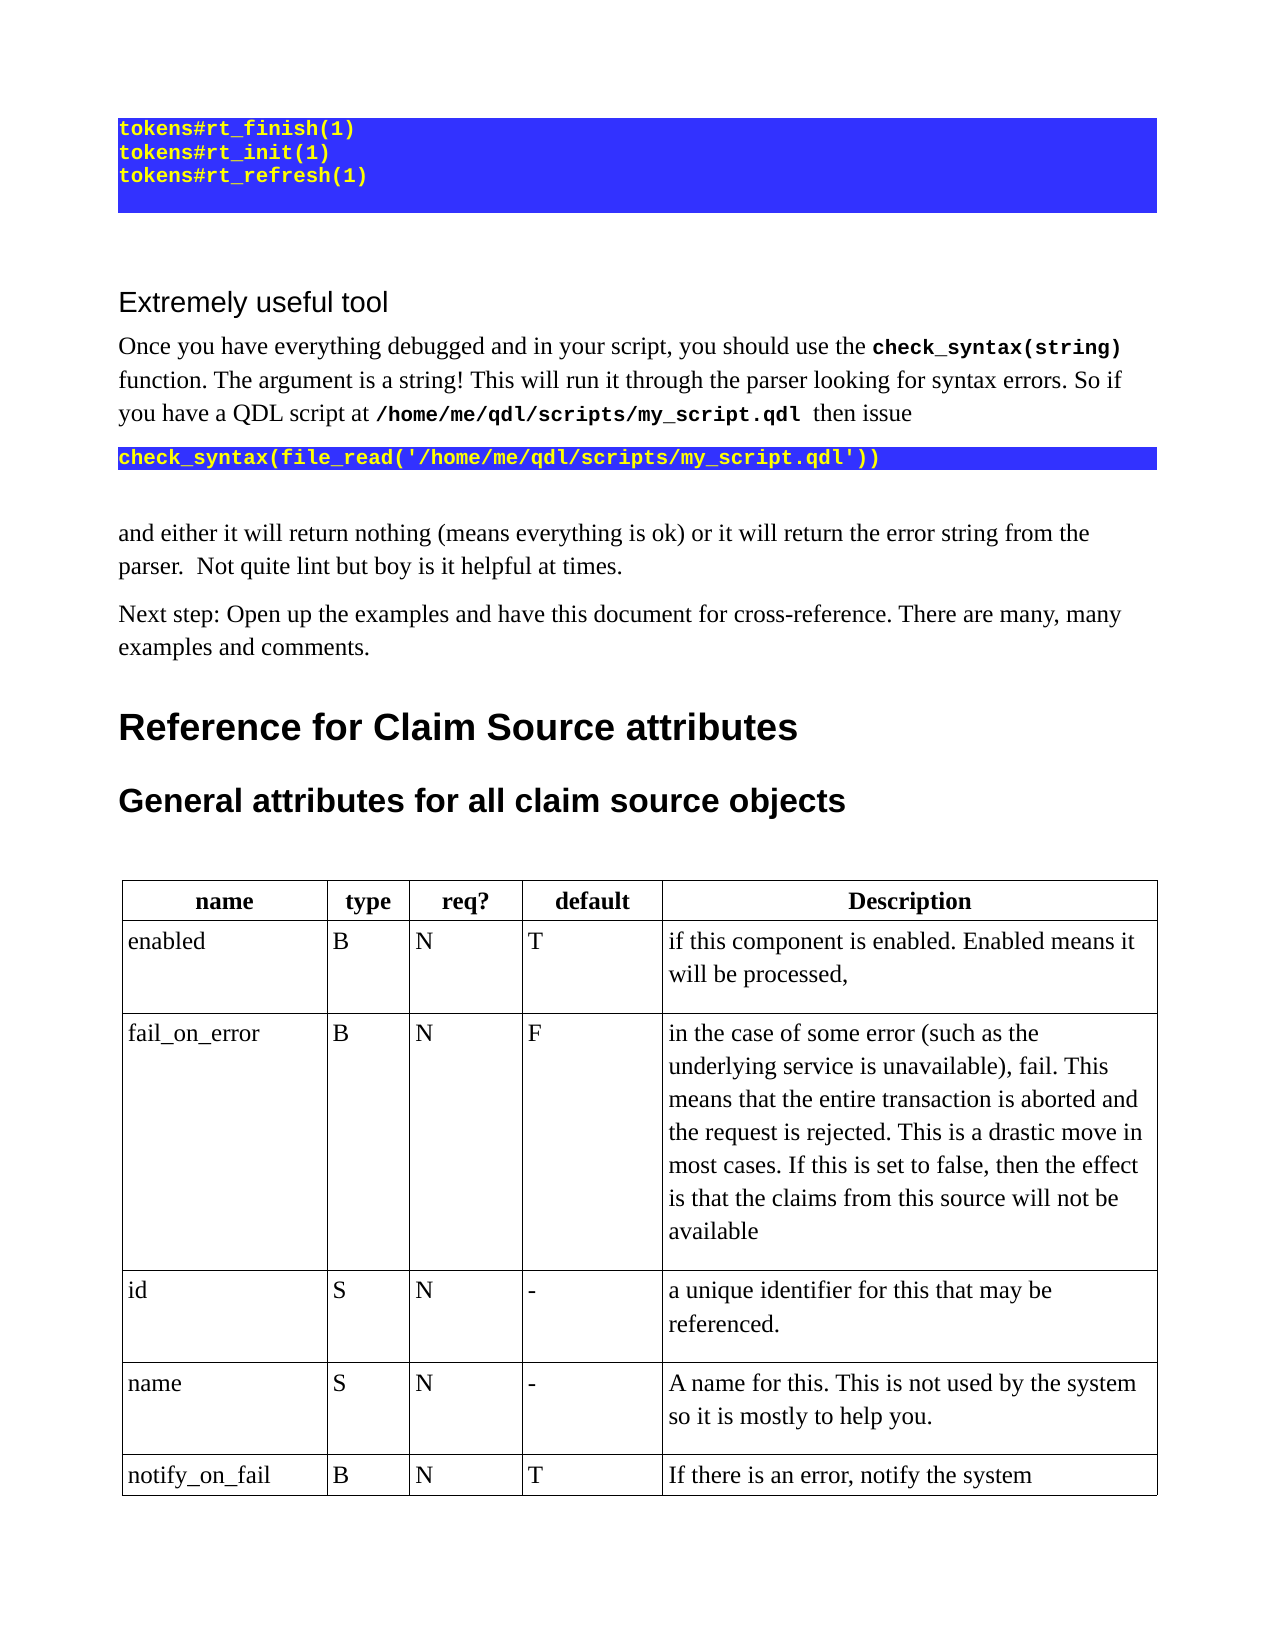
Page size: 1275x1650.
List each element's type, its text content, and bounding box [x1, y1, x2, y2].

table_cell if this component is enabled. Enabled means it will be processed, [663, 921, 1157, 1012]
table_cell name [123, 1363, 327, 1454]
table_cell N [410, 921, 522, 1012]
table_cell - [523, 1363, 662, 1454]
text Once you have everything debugged and in your script, you should use the check_syntax(string) function. The argument is a string! This will run it through the parser looking for syntax errors. So if you have a QDL script at /home/me/qdl/scripts/my_script.qdl then issue [118, 331, 1157, 428]
text tokens#rt_init(1) [118, 142, 1157, 165]
table_cell S [328, 1363, 409, 1454]
table_cell S [328, 1271, 409, 1362]
table_cell B [328, 1455, 409, 1494]
table_cell a unique identifier for this that may be referenced. [663, 1271, 1157, 1362]
subtitle General attributes for all claim source objects [118, 781, 1157, 820]
table_cell If there is an error, notify the system [663, 1455, 1157, 1494]
table_cell - [523, 1271, 662, 1362]
table_cell F [523, 1014, 662, 1270]
text Next step: Open up the examples and have this document for cross-reference. There are many, many examples and comments. [118, 599, 1157, 660]
table_header req? [410, 881, 522, 920]
subtitle Reference for Claim Source attributes [118, 704, 1157, 748]
text tokens#rt_refresh(1) [118, 165, 1157, 189]
table_cell notify_on_fail [123, 1455, 327, 1494]
table_cell id [123, 1271, 327, 1362]
table_cell N [410, 1014, 522, 1270]
table_cell T [523, 921, 662, 1012]
table_cell B [328, 1014, 409, 1270]
table_cell fail_on_error [123, 1014, 327, 1270]
table_header name [123, 881, 327, 920]
text and either it will return nothing (means everything is ok) or it will return the error string from the parser. Not quite lint but boy is it helpful at times. [118, 518, 1157, 580]
table_cell N [410, 1271, 522, 1362]
table_cell N [410, 1455, 522, 1494]
table_header type [328, 881, 409, 920]
table_cell in the case of some error (such as the underlying service is unavailable), fail. This means that the entire transaction is aborted and the request is rejected. This is a drastic move in most cases. If this is set to false, then the effect is that the claims from this source will not be available [663, 1014, 1157, 1270]
table_cell N [410, 1363, 522, 1454]
table_cell T [523, 1455, 662, 1494]
table_header default [523, 881, 662, 920]
text check_syntax(file_read('/home/me/qdl/scripts/my_script.qdl')) [118, 447, 1157, 470]
table_cell enabled [123, 921, 327, 1012]
subtitle Extremely useful tool [118, 285, 1157, 319]
text tokens#rt_finish(1) [118, 118, 1157, 142]
table_header Description [663, 881, 1157, 920]
table_cell A name for this. This is not used by the system so it is mostly to help you. [663, 1363, 1157, 1454]
table_cell B [328, 921, 409, 1012]
